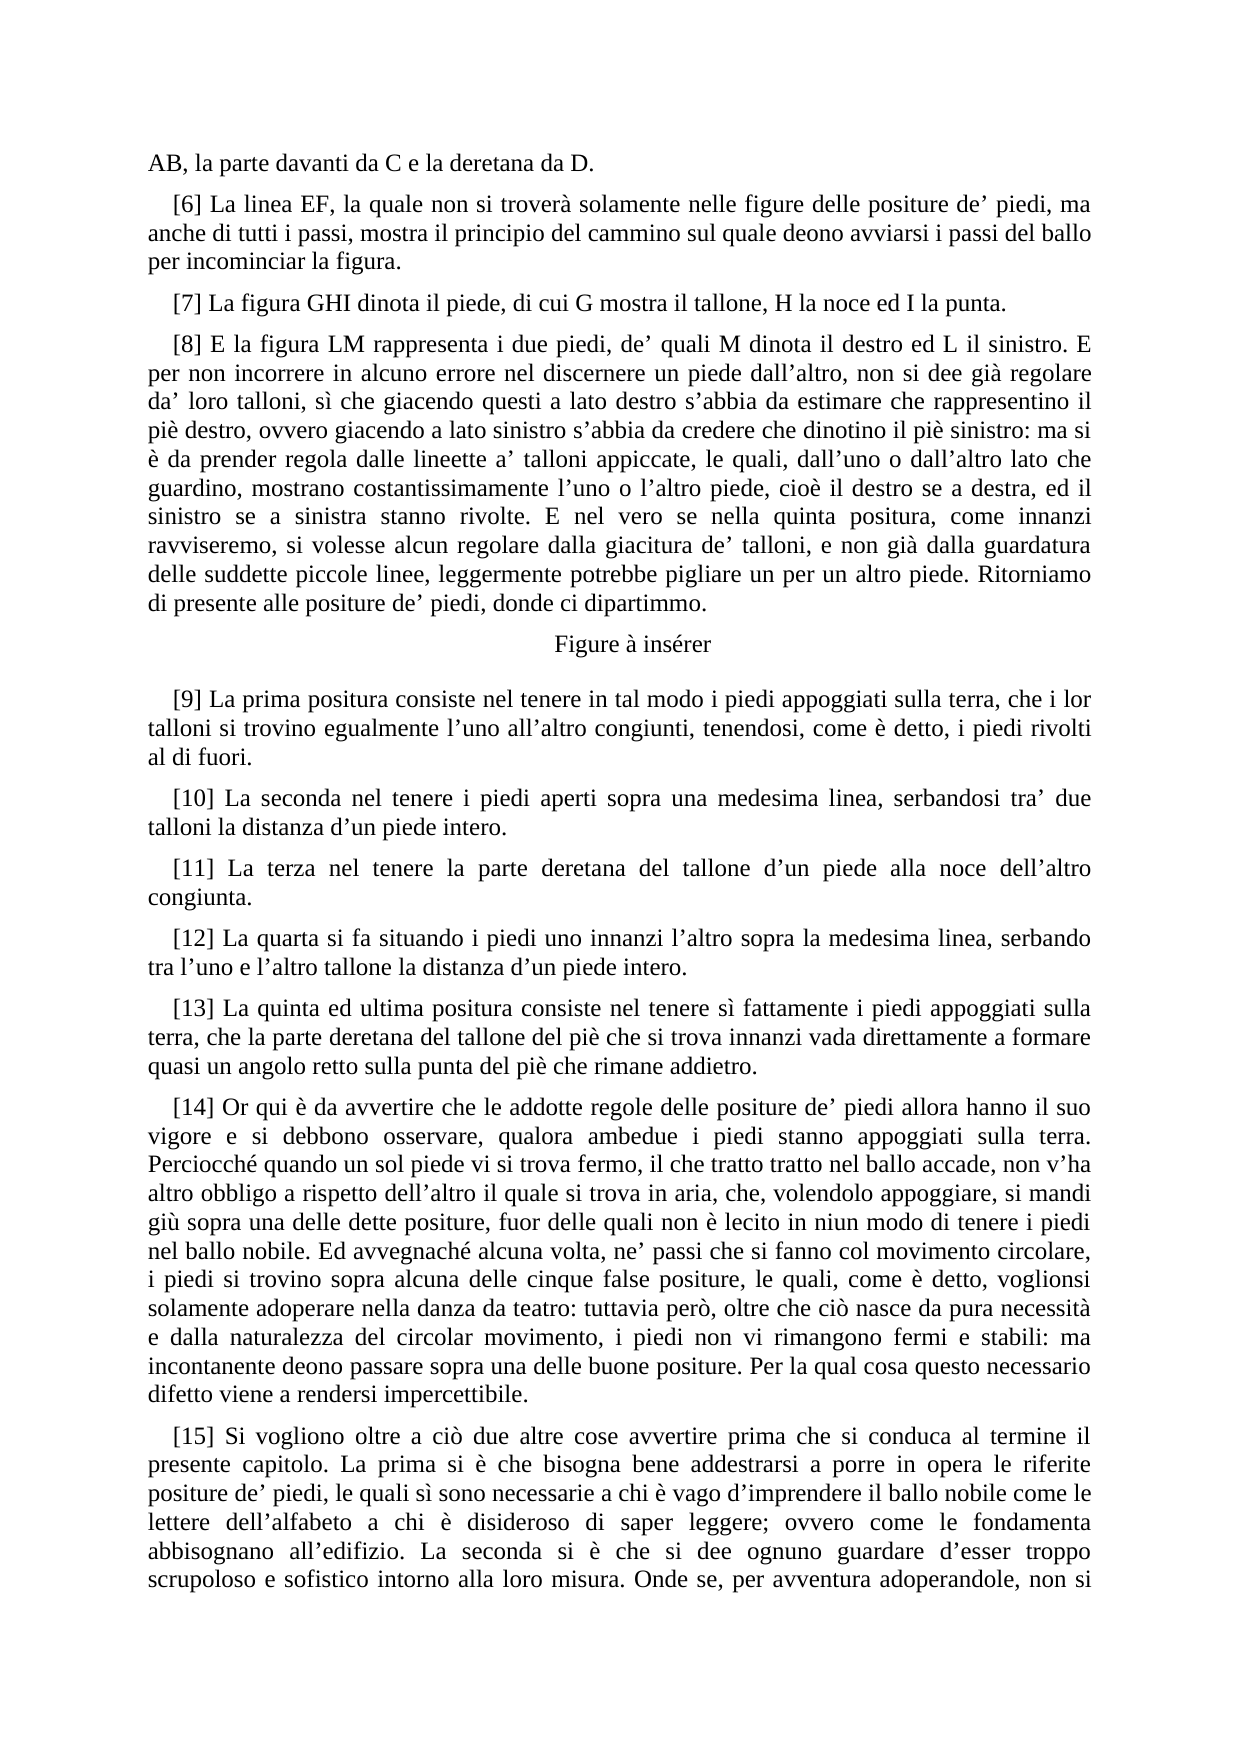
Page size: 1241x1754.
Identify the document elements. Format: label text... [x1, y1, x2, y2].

text Figure à insérer [148, 629, 1093, 658]
text [12] La quarta si fa situando i piedi uno innanzi l’altro sopra la medesima linea, serbando tra l’uno e l’altro tallone la distanza d’un piede intero. [148, 923, 1093, 981]
text [13] La quinta ed ultima positura consiste nel tenere sì fattamente i piedi appoggiati sulla terra, che la parte deretana del tallone del piè che si trova innanzi vada direttamente a formare quasi un angolo retto sulla punta del piè che rimane addietro. [148, 993, 1093, 1079]
text AB, la parte davanti da C e la deretana da D. [148, 148, 1093, 176]
text [15] Si vogliono oltre a ciò due altre cose avvertire prima che si conduca al termine il presente capitolo. La prima si è che bisogna bene addestrarsi a porre in opera le riferite positure de’ piedi, le quali sì sono necessarie a chi è vago d’imprendere il ballo nobile come le lettere dell’alfabeto a chi è disideroso di saper leggere; ovvero come le fondamenta abbisognano all’edifizio. La seconda si è che si dee ognuno guardare d’esser troppo scrupoloso e sofistico intorno alla loro misura. Onde se, per avventura adoperandole, non si [148, 1421, 1093, 1593]
text [14] Or qui è da avvertire che le addotte regole delle positure de’ piedi allora hanno il suo vigore e si debbono osservare, qualora ambedue i piedi stanno appoggiati sulla terra. Perciocché quando un sol piede vi si trova fermo, il che tratto tratto nel ballo accade, non v’ha altro obbligo a rispetto dell’altro il quale si trova in aria, che, volendolo appoggiare, si mandi giù sopra una delle dette positure, fuor delle quali non è lecito in niun modo di tenere i piedi nel ballo nobile. Ed avvegnaché alcuna volta, ne’ passi che si fanno col movimento circolare, i piedi si trovino sopra alcuna delle cinque false positure, le quali, come è detto, voglionsi solamente adoperare nella danza da teatro: tuttavia però, oltre che ciò nasce da pura necessità e dalla naturalezza del circolar movimento, i piedi non vi rimangono fermi e stabili: ma incontanente deono passare sopra una delle buone positure. Per la qual cosa questo necessario difetto viene a rendersi impercettibile. [148, 1092, 1093, 1408]
text [9] La prima positura consiste nel tenere in tal modo i piedi appoggiati sulla terra, che i lor talloni si trovino egualmente l’uno all’altro congiunti, tenendosi, come è detto, i piedi rivolti al di fuori. [148, 684, 1093, 771]
text [6] La linea EF, la quale non si troverà solamente nelle figure delle positure de’ piedi, ma anche di tutti i passi, mostra il principio del cammino sul quale deono avviarsi i passi del ballo per incominciar la figura. [148, 189, 1093, 275]
text [7] La figura GHI dinota il piede, di cui G mostra il tallone, H la noce ed I la punta. [148, 288, 1093, 316]
text [8] E la figura LM rappresenta i due piedi, de’ quali M dinota il destro ed L il sinistro. E per non incorrere in alcuno errore nel discernere un piede dall’altro, non si dee già regolare da’ loro talloni, sì che giacendo questi a lato destro s’abbia da estimare che rappresentino il piè destro, ovvero giacendo a lato sinistro s’abbia da credere che dinotino il piè sinistro: ma si è da prender regola dalle lineette a’ talloni appiccate, le quali, dall’uno o dall’altro lato che guardino, mostrano costantissimamente l’uno o l’altro piede, cioè il destro se a destra, ed il sinistro se a sinistra stanno rivolte. E nel vero se nella quinta positura, come innanzi ravviseremo, si volesse alcun regolare dalla giacitura de’ talloni, e non già dalla guardatura delle suddette piccole linee, leggermente potrebbe pigliare un per un altro piede. Ritorniamo di presente alle positure de’ piedi, donde ci dipartimmo. [148, 329, 1093, 616]
text [10] La seconda nel tenere i piedi aperti sopra una medesima linea, serbandosi tra’ due talloni la distanza d’un piede intero. [148, 783, 1093, 841]
text [11] La terza nel tenere la parte deretana del tallone d’un piede alla noce dell’altro congiunta. [148, 853, 1093, 911]
